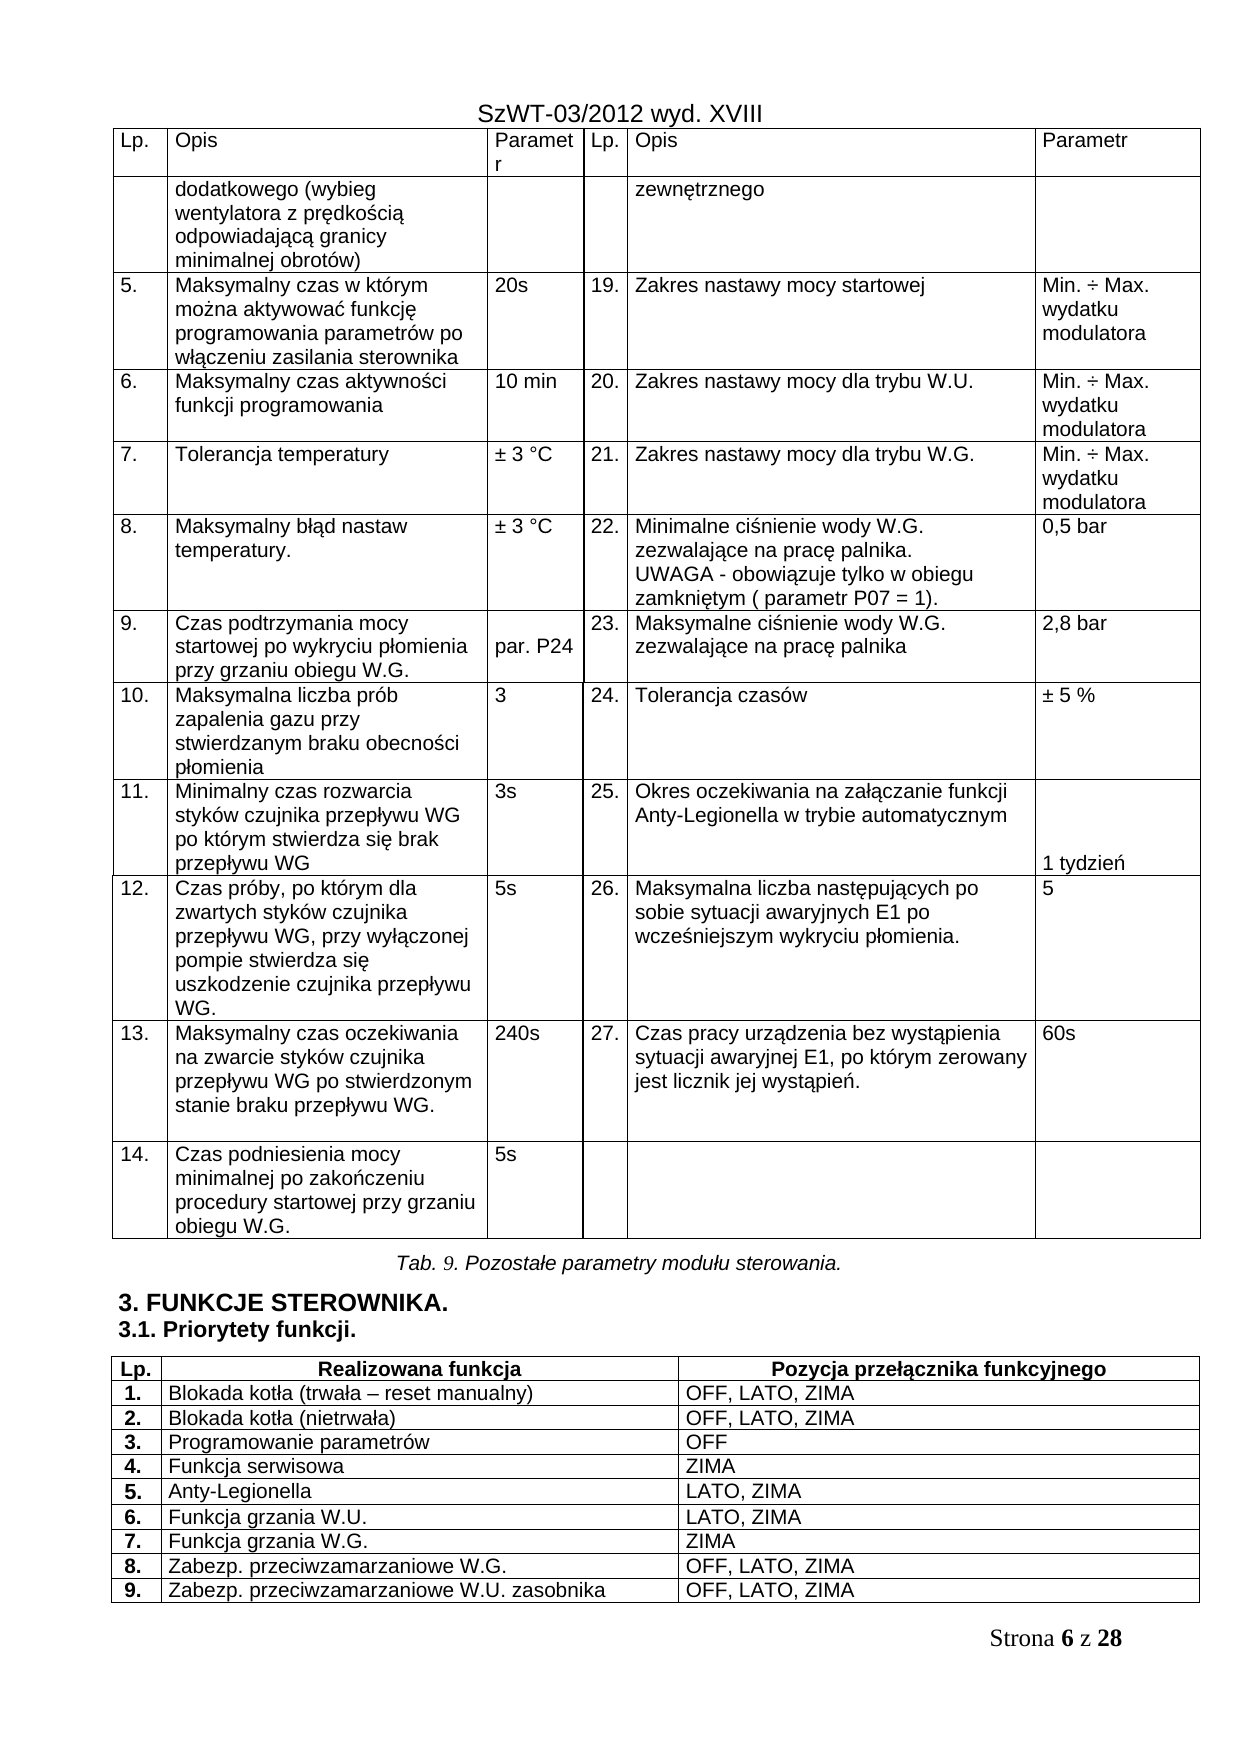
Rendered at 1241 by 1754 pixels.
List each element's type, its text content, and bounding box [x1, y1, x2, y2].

table_cell [112, 1479, 161, 1504]
table_cell [1036, 1142, 1200, 1237]
table_cell 2,8 bar [1036, 611, 1200, 682]
table_cell 3 [488, 683, 582, 778]
table_cell LATO, ZIMA [679, 1479, 1199, 1504]
table_cell Anty-Legionella [162, 1479, 678, 1504]
table_cell 60s [1036, 1021, 1200, 1141]
table_cell 5. [114, 273, 167, 369]
table_cell 25. [584, 780, 627, 875]
table_cell Minimalny czas rozwarcia styków czujnika przepływu WG po którym stwierdza się brak przepływu WG [168, 780, 487, 875]
table_cell [112, 1579, 161, 1602]
table_cell 24. [584, 683, 627, 778]
table_cell Maksymalny czas w którym można aktywować funkcję programowania parametrów po włączeniu zasilania sterownika [168, 273, 487, 369]
table_cell ZIMA [679, 1455, 1199, 1478]
table_cell Minimalne ciśnienie wody W.G. zezwalające na pracę palnika. UWAGA - obowiązuje tylko w obiegu zamkniętym ( parametr P07 = 1). [628, 515, 1035, 610]
table_cell 8. [114, 515, 167, 610]
table_cell 12. [113, 876, 167, 1020]
table_cell 22. [585, 515, 627, 610]
table_cell 14. [113, 1142, 167, 1237]
table_cell 5s [488, 1142, 582, 1237]
table_cell Tolerancja temperatury [168, 442, 487, 513]
table_cell ± 3 °C [488, 515, 583, 610]
table_cell Blokada kotła (nietrwała) [162, 1406, 678, 1429]
table_cell 1 tydzień [1036, 780, 1200, 875]
table_cell Maksymalny czas oczekiwania na zwarcie styków czujnika przepływu WG po stwierdzonym stanie braku przepływu WG. [168, 1021, 487, 1141]
table_cell 21. [585, 442, 627, 513]
table_cell OFF [679, 1430, 1199, 1454]
table_cell Min. ÷ Max. wydatku modulatora [1036, 442, 1200, 513]
table_cell OFF, LATO, ZIMA [679, 1381, 1199, 1405]
table_cell Min. ÷ Max. wydatku modulatora [1036, 273, 1200, 369]
table_cell [112, 1455, 161, 1478]
table_cell 11. [114, 780, 167, 875]
table_header Lp. [114, 129, 167, 176]
text Tab. 9. Pozostałe parametry modułu sterowania. [118, 1251, 1122, 1275]
table_cell Tolerancja czasów [628, 683, 1035, 778]
table_cell Blokada kotła (trwała – reset manualny) [162, 1381, 678, 1405]
table_header Parametr [1036, 129, 1200, 176]
table_cell 6. [114, 370, 167, 441]
table_cell [112, 1554, 161, 1577]
table_cell [112, 1530, 161, 1553]
table_cell Okres oczekiwania na załączanie funkcji Anty-Legionella w trybie automatycznym [628, 780, 1035, 875]
table_cell 27. [584, 1021, 627, 1141]
table_cell [585, 177, 627, 272]
table_cell Czas pracy urządzenia bez wystąpienia sytuacji awaryjnej E1, po którym zerowany jest licznik jej wystąpień. [628, 1021, 1035, 1141]
table_cell Maksymalna liczba następujących po sobie sytuacji awaryjnych E1 po wcześniejszym wykryciu płomienia. [628, 876, 1035, 1020]
table_header Lp. [112, 1357, 161, 1380]
table_cell Zakres nastawy mocy startowej [628, 273, 1035, 369]
table_header Opis [628, 129, 1035, 176]
table_cell par. P24 [488, 611, 583, 682]
table_cell 20s [488, 273, 583, 369]
table_cell OFF, LATO, ZIMA [679, 1406, 1199, 1429]
table_cell 19. [585, 273, 627, 369]
table_header Pozycja przełącznika funkcyjnego [679, 1357, 1199, 1380]
table_cell 13. [113, 1021, 167, 1141]
table_cell Maksymalna liczba prób zapalenia gazu przy stwierdzanym braku obecności płomienia [168, 683, 487, 778]
table_cell Czas próby, po którym dla zwartych styków czujnika przepływu WG, przy wyłączonej pompie stwierdza się uszkodzenie czujnika przepływu WG. [168, 876, 487, 1020]
subtitle 3.1. Priorytety funkcji. [118, 1316, 1122, 1343]
table_cell Zakres nastawy mocy dla trybu W.U. [628, 370, 1035, 441]
table_cell Programowanie parametrów [162, 1430, 678, 1454]
table_cell Zabezp. przeciwzamarzaniowe W.G. [162, 1554, 678, 1577]
table_cell [112, 1381, 161, 1405]
table_cell 23. [585, 611, 627, 682]
table_cell zewnętrznego [628, 177, 1035, 272]
table_cell 10 min [488, 370, 583, 441]
table_cell 20. [585, 370, 627, 441]
table_cell [1036, 177, 1200, 272]
table_cell OFF, LATO, ZIMA [679, 1554, 1199, 1577]
table_cell dodatkowego (wybieg wentylatora z prędkością odpowiadającą granicy minimalnej obrotów) [168, 177, 487, 272]
table_cell Maksymalny czas aktywności funkcji programowania [168, 370, 487, 441]
table_cell ± 5 % [1036, 683, 1200, 778]
table_cell Czas podtrzymania mocy startowej po wykryciu płomienia przy grzaniu obiegu W.G. [168, 611, 487, 682]
table_cell 5s [488, 876, 582, 1020]
subtitle 3. FUNKCJE STEROWNIKA. [118, 1288, 1122, 1316]
table_cell Funkcja grzania W.U. [162, 1505, 678, 1528]
table_cell Maksymalne ciśnienie wody W.G. zezwalające na pracę palnika [628, 611, 1035, 682]
table_cell 10. [114, 683, 167, 778]
table_cell 3s [488, 780, 582, 875]
table_cell 0,5 bar [1036, 515, 1200, 610]
table_cell Czas podniesienia mocy minimalnej po zakończeniu procedury startowej przy grzaniu obiegu W.G. [168, 1142, 487, 1237]
table_header Lp. [585, 129, 627, 176]
table_cell Funkcja grzania W.G. [162, 1530, 678, 1553]
table_cell [112, 1505, 161, 1528]
table_cell 7. [114, 442, 167, 513]
table_cell Funkcja serwisowa [162, 1455, 678, 1478]
table_cell ZIMA [679, 1530, 1199, 1553]
table_cell [112, 1430, 161, 1454]
table_cell ± 3 °C [488, 442, 583, 513]
table_cell Zabezp. przeciwzamarzaniowe W.U. zasobnika [162, 1579, 678, 1602]
table_cell Zakres nastawy mocy dla trybu W.G. [628, 442, 1035, 513]
table_cell Maksymalny błąd nastaw temperatury. [168, 515, 487, 610]
table_cell [628, 1142, 1035, 1237]
table_cell 5 [1036, 876, 1200, 1020]
table_cell 26. [584, 876, 627, 1020]
table_cell 240s [488, 1021, 582, 1141]
table_cell [584, 1142, 627, 1237]
table_cell [112, 1406, 161, 1429]
table_cell [488, 177, 583, 272]
table_header Opis [168, 129, 487, 176]
table_header Parametr [488, 129, 583, 176]
table_cell 9. [114, 611, 167, 682]
table_cell LATO, ZIMA [679, 1505, 1199, 1528]
table_cell [114, 177, 167, 272]
table_cell OFF, LATO, ZIMA [679, 1579, 1199, 1602]
table_cell Min. ÷ Max. wydatku modulatora [1036, 370, 1200, 441]
table_header Realizowana funkcja [162, 1357, 678, 1380]
